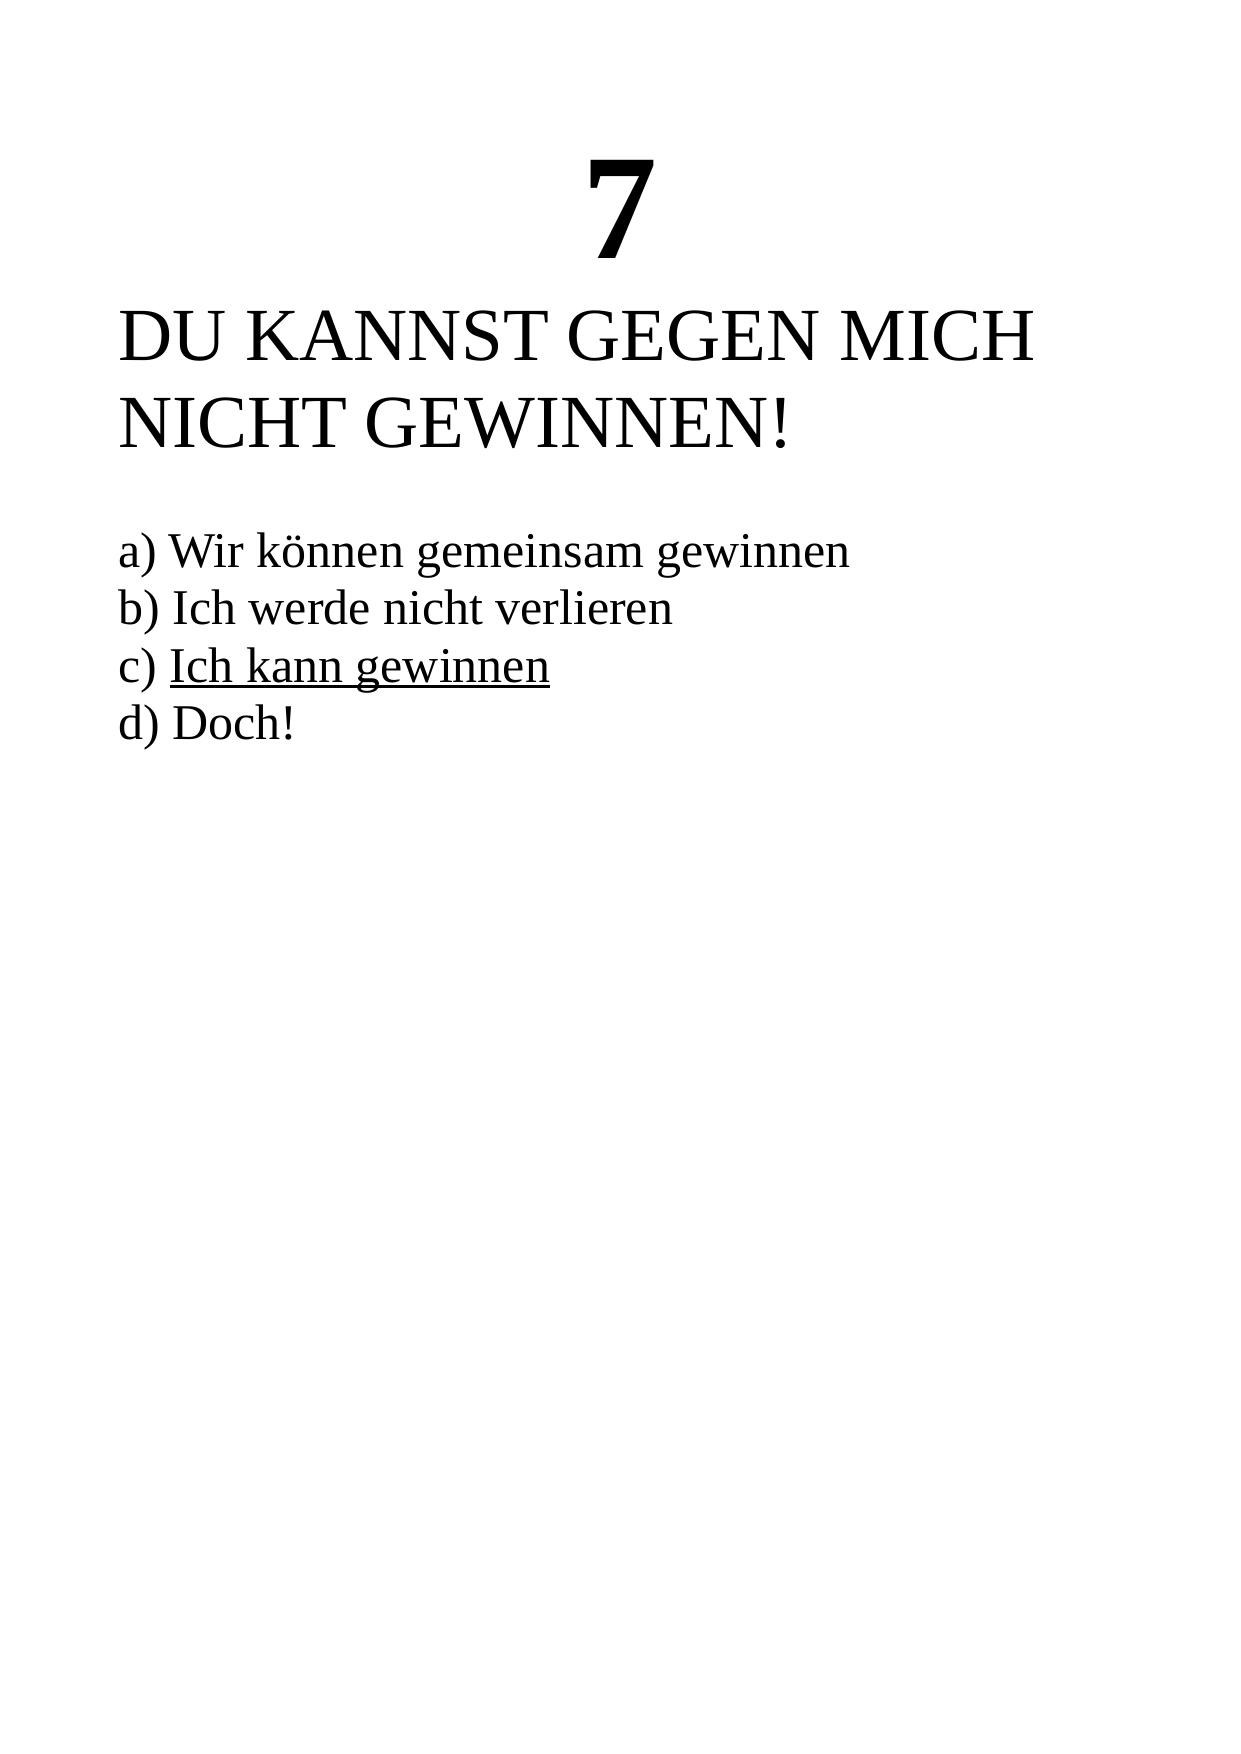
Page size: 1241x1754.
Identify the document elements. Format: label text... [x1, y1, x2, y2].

text DU KANNST GEGEN MICH NICHT GEWINNEN! [118, 291, 1122, 463]
text b) Ich werde nicht verlieren [118, 578, 1122, 636]
text d) Doch! [118, 693, 1122, 751]
text 7 [118, 118, 1122, 291]
text c) Ich kann gewinnen [118, 636, 1122, 693]
text a) Wir können gemeinsam gewinnen [118, 521, 1122, 578]
